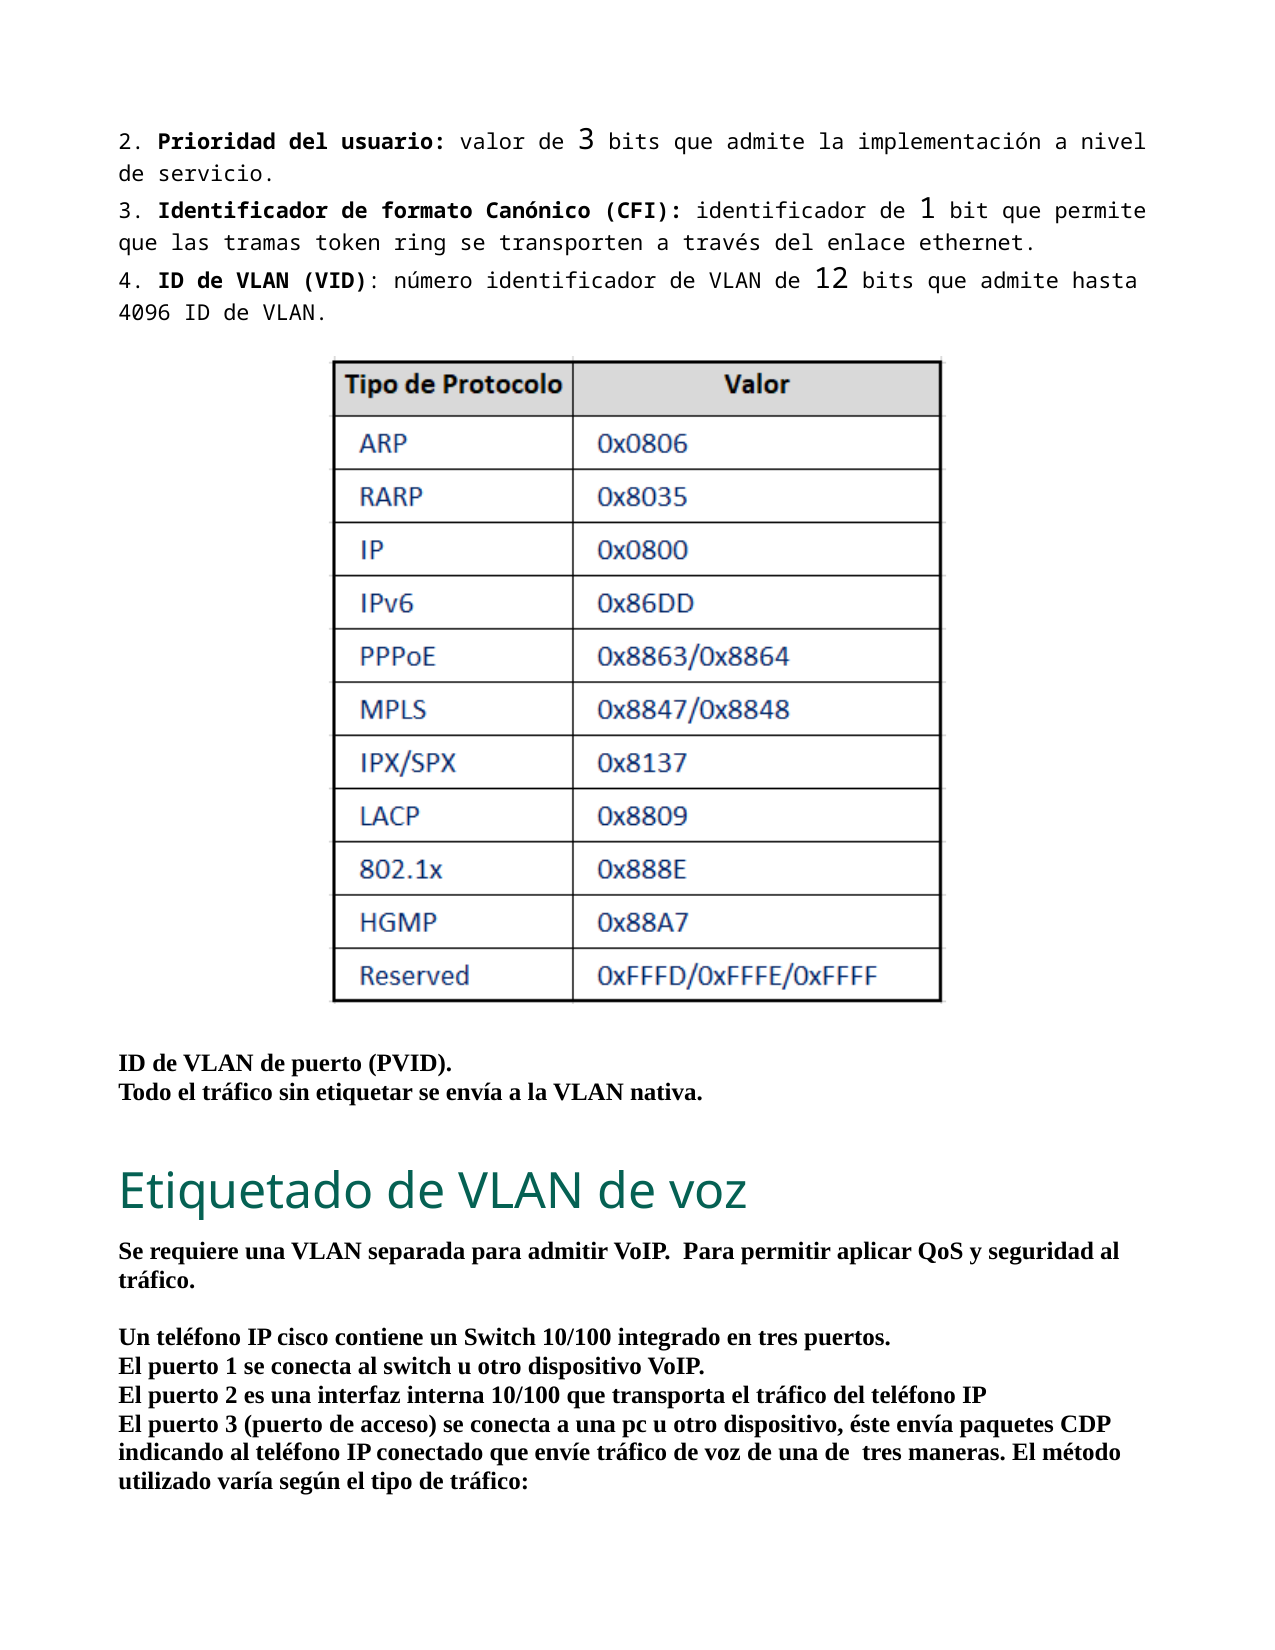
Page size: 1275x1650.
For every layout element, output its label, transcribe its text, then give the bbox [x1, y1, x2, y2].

text El puerto 3 (puerto de acceso) se conecta a una pc u otro dispositivo, éste envía paquetes CDP indicando al teléfono IP conectado que envíe tráfico de voz de una de tres maneras. El método utilizado varía según el tipo de tráfico: [118, 1409, 1157, 1495]
text Todo el tráfico sin etiquetar se envía a la VLAN nativa. [118, 1077, 1157, 1106]
text Se requiere una VLAN separada para admitir VoIP. Para permitir aplicar QoS y seguridad al tráfico. [118, 1236, 1157, 1294]
subtitle Etiquetado de VLAN de voz [118, 1156, 1157, 1224]
text 4. ID de VLAN (VID): número identificador de VLAN de 12 bits que admite hasta 4096 ID de VLAN. [118, 257, 1157, 327]
text El puerto 1 se conecta al switch u otro dispositivo VoIP. [118, 1351, 1157, 1380]
text 2. Prioridad del usuario: valor de 3 bits que admite la implementación a nivel de servicio. [118, 118, 1157, 188]
text 3. Identificador de formato Canónico (CFI): identificador de 1 bit que permite que las tramas token ring se transporten a través del enlace ethernet. [118, 188, 1157, 257]
picture [328, 356, 947, 1004]
text El puerto 2 es una interfaz interna 10/100 que transporta el tráfico del teléfono IP [118, 1380, 1157, 1409]
text ID de VLAN de puerto (PVID). [118, 1048, 1157, 1077]
text Un teléfono IP cisco contiene un Switch 10/100 integrado en tres puertos. [118, 1322, 1157, 1351]
